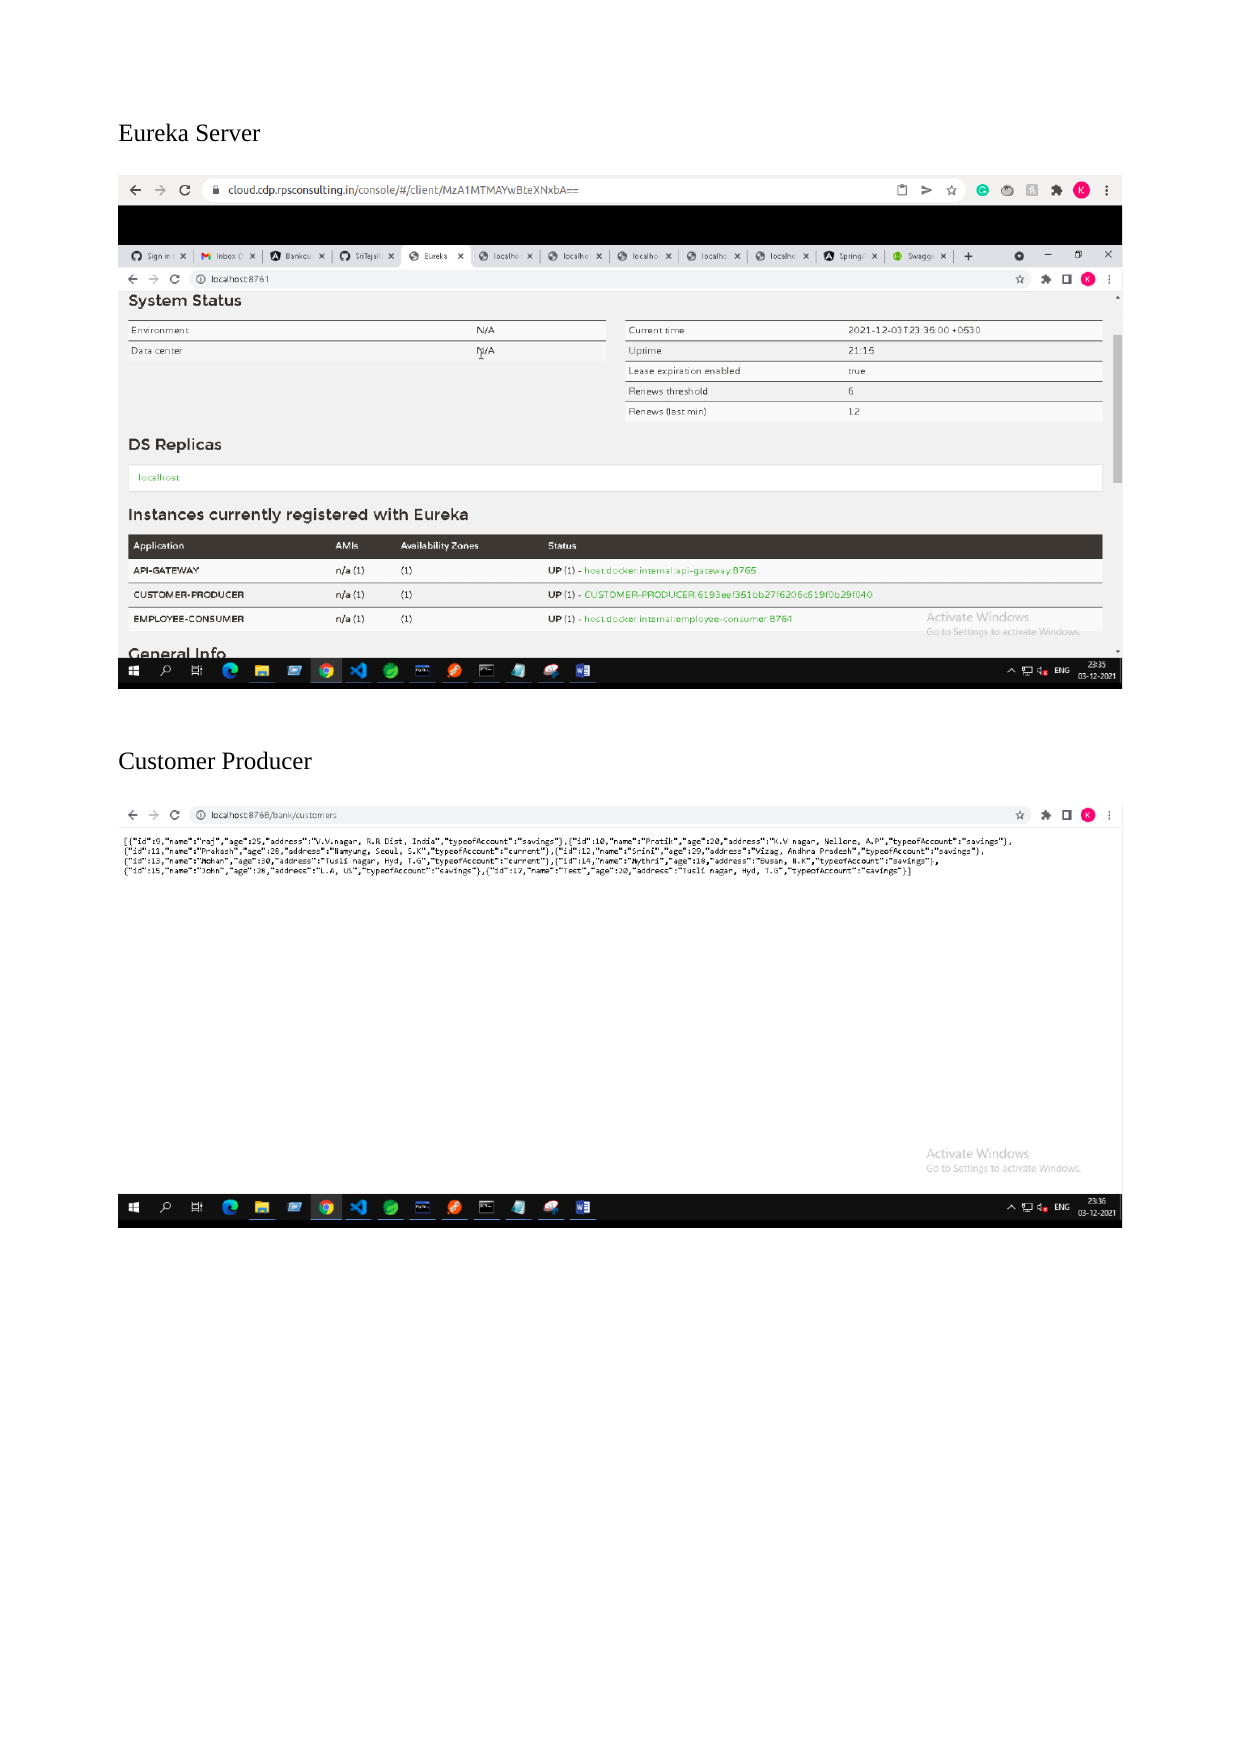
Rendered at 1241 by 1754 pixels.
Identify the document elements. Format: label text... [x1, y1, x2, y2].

picture [118, 175, 1123, 689]
text Eureka Server [118, 118, 1122, 147]
text Customer Producer [118, 746, 1122, 775]
picture [118, 803, 1123, 1228]
